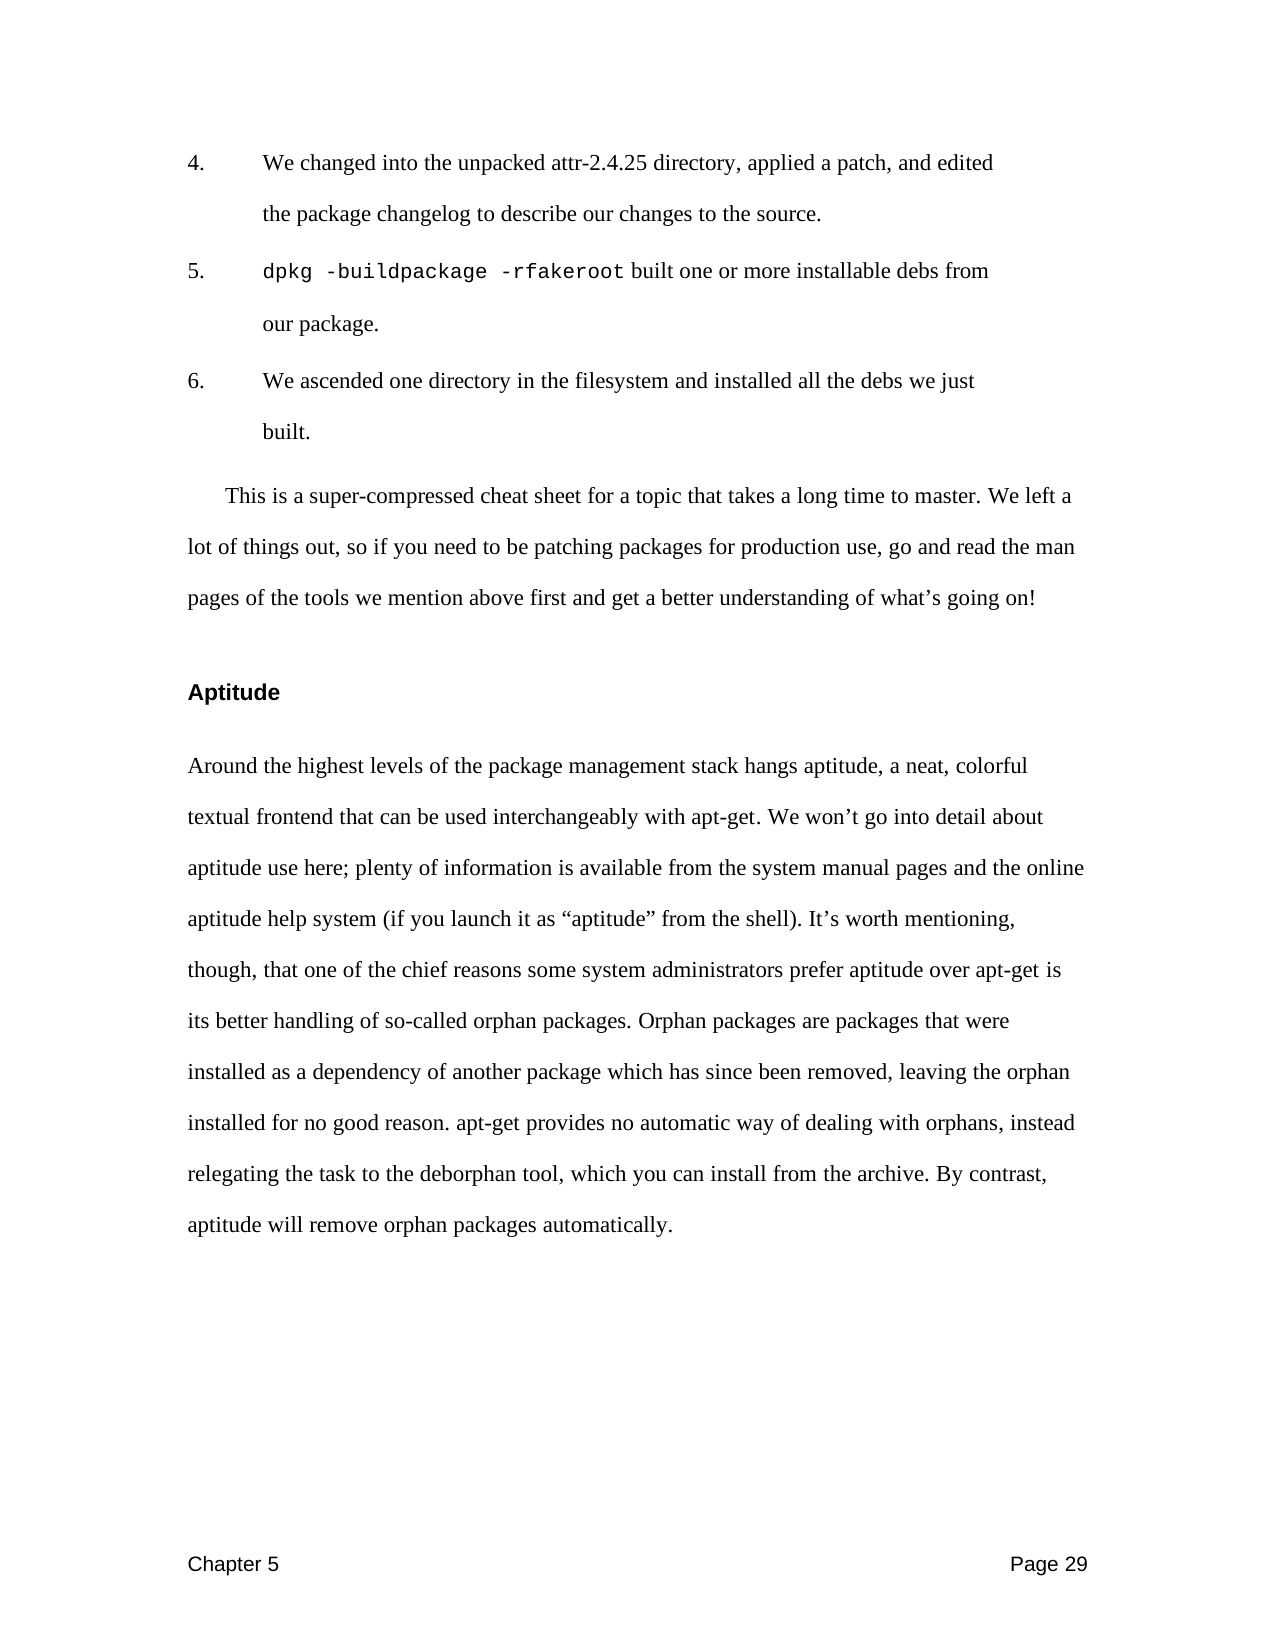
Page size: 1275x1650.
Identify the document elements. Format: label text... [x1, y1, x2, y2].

text This is a super-compressed cheat sheet for a topic that takes a long time to master. We left a lot of things out, so if you need to be patching packages for production use, go and read the man pages of the tools we mention above first and get a better understanding of what’s going on! [187, 483, 1087, 610]
text 5. dpkg -buildpackage -rfakeroot built one or more installable debs from our package. [187, 258, 1012, 336]
text Aptitude [187, 679, 1087, 706]
text 6. We ascended one directory in the filesystem and installed all the debs we just built. [187, 368, 1012, 445]
text 4. We changed into the unpacked attr-2.4.25 directory, applied a patch, and edited the package changelog to describe our changes to the source. [187, 150, 1012, 227]
text Around the highest levels of the package management stack hangs aptitude, a neat, colorful textual frontend that can be used interchangeably with apt-get. We won’t go into detail about aptitude use here; plenty of information is available from the system manual pages and the online aptitude help system (if you launch it as “aptitude” from the shell). It’s worth mentioning, though, that one of the chief reasons some system administrators prefer aptitude over apt-get is its better handling of so-called orphan packages. Orphan packages are packages that were installed as a dependency of another package which has since been removed, leaving the orphan installed for no good reason. apt-get provides no automatic way of dealing with orphans, instead relegating the task to the deborphan tool, which you can install from the archive. By contrast, aptitude will remove orphan packages automatically. [187, 752, 1087, 1237]
